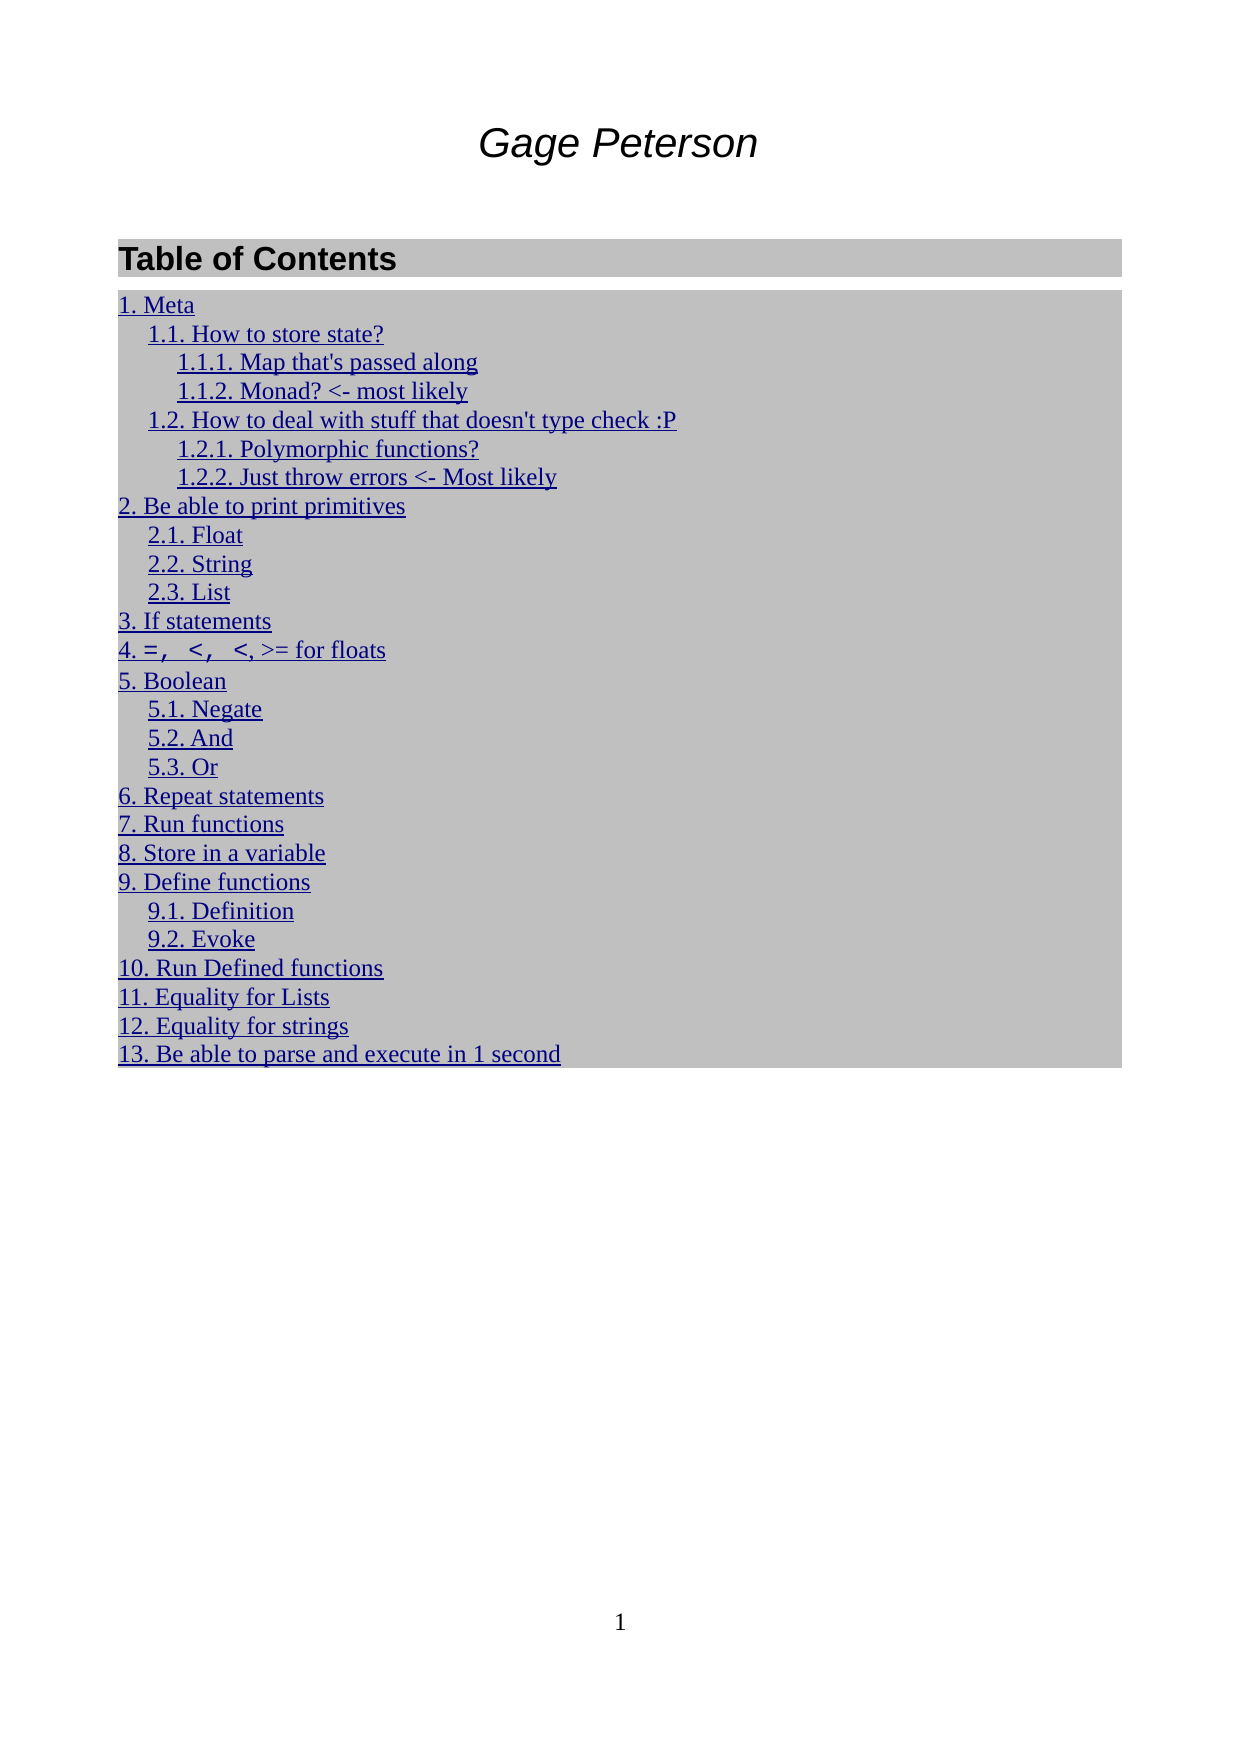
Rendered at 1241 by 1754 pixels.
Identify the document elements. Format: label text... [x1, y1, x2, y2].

subtitle Gage Peterson [118, 118, 1122, 166]
text 2.1. Float [148, 520, 1122, 549]
text 5.3. Or [148, 752, 1122, 781]
text 9. Define functions [118, 867, 1122, 896]
text 1.1.1. Map that's passed along [177, 347, 1122, 376]
text 9.2. Evoke [148, 924, 1122, 953]
text 2. Be able to print primitives [118, 491, 1122, 520]
text 7. Run functions [118, 809, 1122, 838]
text 1.2.1. Polymorphic functions? [177, 434, 1122, 462]
text 2.2. String [148, 549, 1122, 577]
text 9.1. Definition [148, 896, 1122, 924]
text 8. Store in a variable [118, 838, 1122, 867]
text 1.1. How to store state? [148, 319, 1122, 347]
text 2.3. List [148, 577, 1122, 606]
text 1. Meta [118, 290, 1122, 319]
text 6. Repeat statements [118, 781, 1122, 809]
text 5.1. Negate [148, 694, 1122, 723]
subtitle Table of Contents [118, 239, 1122, 277]
text 3. If statements [118, 606, 1122, 635]
text 1.2.2. Just throw errors <- Most likely [177, 462, 1122, 491]
text 1.2. How to deal with stuff that doesn't type check :P [148, 405, 1122, 434]
text 4. =, <, <, >= for floats [118, 635, 1122, 666]
text 13. Be able to parse and execute in 1 second [118, 1039, 1122, 1068]
text 5.2. And [148, 723, 1122, 752]
text 12. Equality for strings [118, 1011, 1122, 1039]
text 11. Equality for Lists [118, 982, 1122, 1011]
text 1.1.2. Monad? <- most likely [177, 376, 1122, 405]
text 5. Boolean [118, 666, 1122, 694]
text 10. Run Defined functions [118, 953, 1122, 982]
